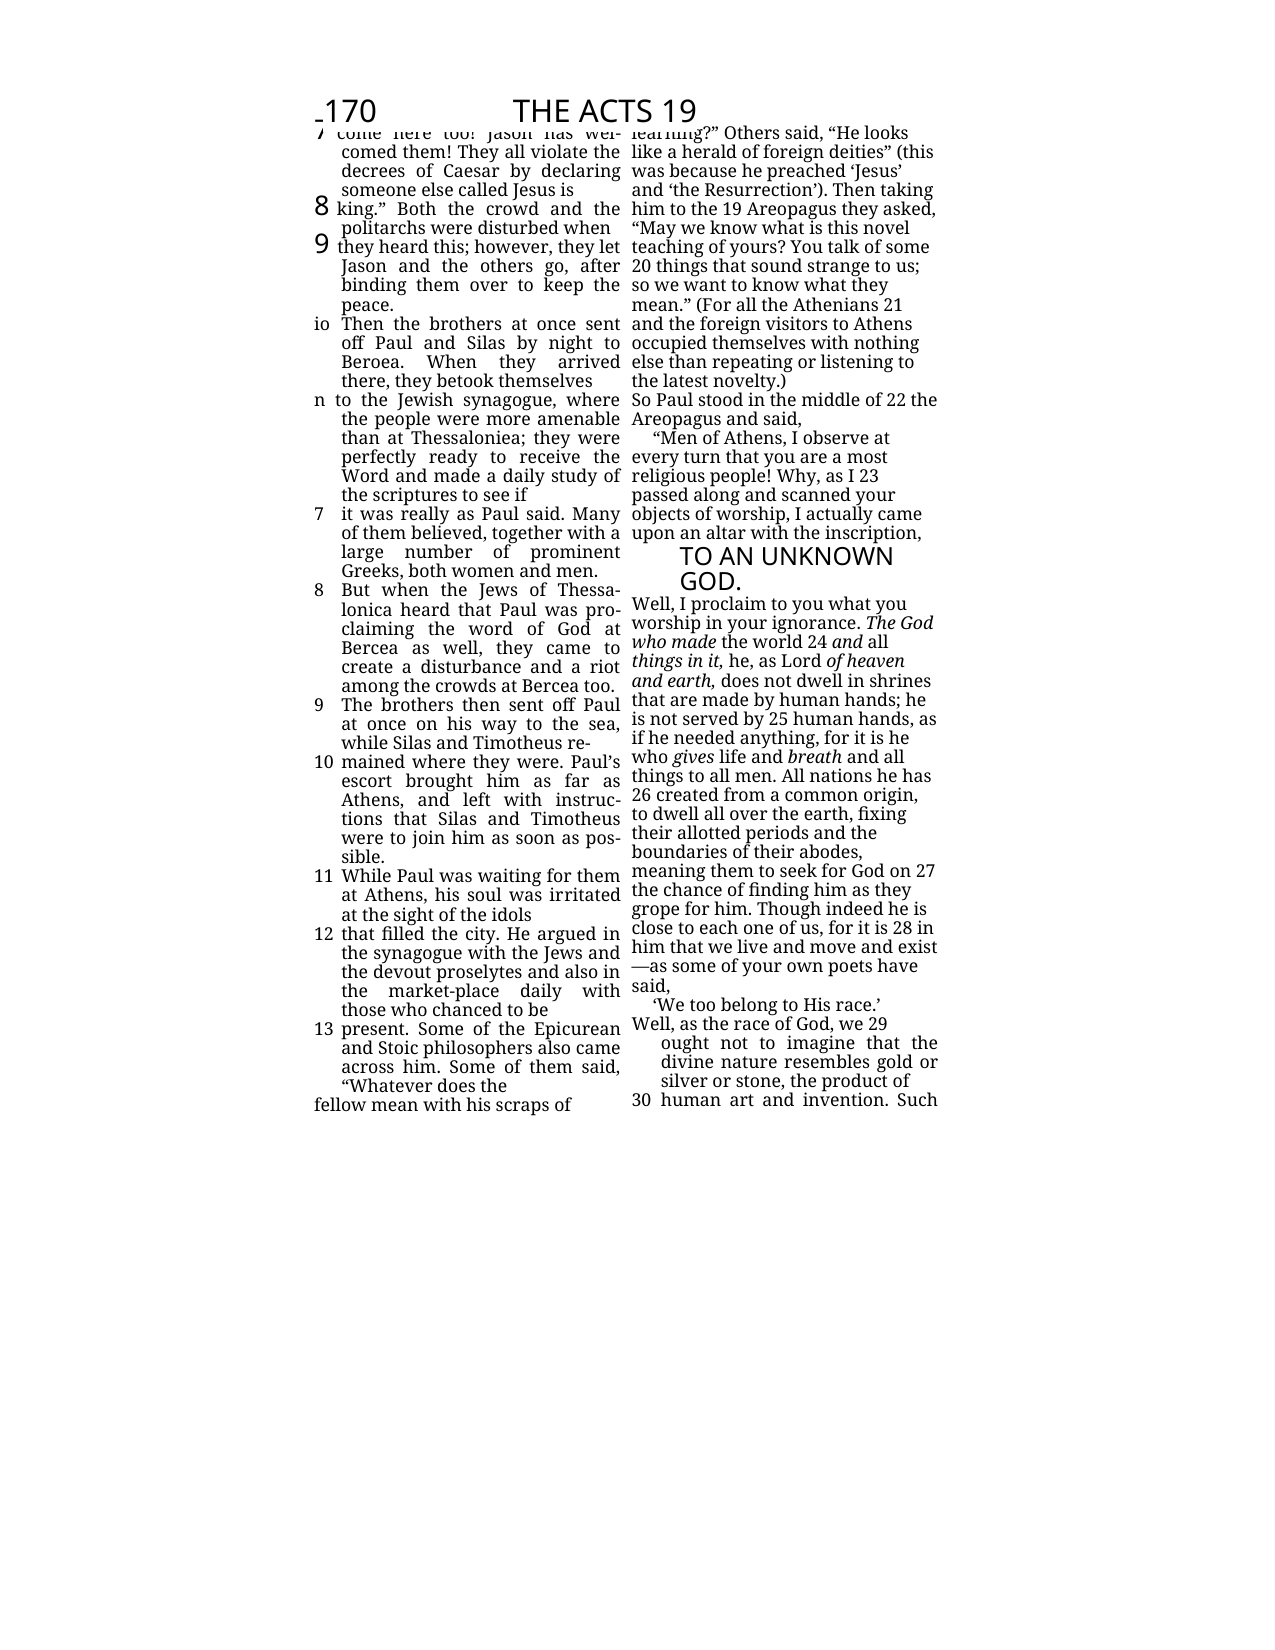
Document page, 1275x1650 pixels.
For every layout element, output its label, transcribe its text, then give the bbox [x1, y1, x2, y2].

list that filled the city. He argued in the synagogue with the Jews and the devout proselytes and also in the market-place daily with those who chanced to be [314, 925, 621, 1020]
list present. Some of the Epi­curean and Stoic philosophers also came across him. Some of them said, “Whatever does the [314, 1020, 621, 1096]
text TO AN UNKNOWN GOD. [679, 545, 938, 595]
list come here too! Jason has wel­comed them! They all violate the decrees of Caesar by declar­ing someone else called Jesus is [314, 124, 621, 200]
text io Then the brothers at once sent off Paul and Silas by night to Beroea. When they arrived there, they betook themselves [314, 315, 621, 391]
list The brothers then sent off Paul at once on his way to the sea, while Silas and Timotheus re- [314, 696, 621, 753]
text fellow mean with his scraps of [314, 1096, 621, 1115]
text learning?” Others said, “He looks like a herald of foreign deities” (this was because he preached ‘Jesus’ and ‘the Resur­rection’). Then taking him to the 19 Areopagus they asked, “May we know what is this novel teaching of yours? You talk of some 20 things that sound strange to us; so we want to know what they mean.” (For all the Athenians 21 and the foreign visitors to Athens occupied themselves with nothing else than repeating or listening to the latest novelty.) [631, 124, 938, 391]
text Well, as the race of God, we 29 [631, 1015, 938, 1034]
list mained where they were. Paul’s escort brought him as far as Athens, and left with instruc­tions that Silas and Timotheus were to join him as soon as pos­sible. [314, 753, 621, 868]
list While Paul was waiting for them at Athens, his soul was ir­ritated at the sight of the idols [314, 868, 621, 925]
text ought not to imagine that the divine nature resembles gold or silver or stone, the product of [661, 1034, 938, 1091]
list they heard this; however, they let Jason and the others go, after binding them over to keep the peace. [314, 238, 621, 315]
list king.” Both the crowd and the politarchs were disturbed when [314, 200, 621, 238]
text ‘We too belong to His race.’ [631, 996, 938, 1015]
text So Paul stood in the middle of 22 the Areopagus and said, [631, 391, 938, 429]
list it was really as Paul said. Many of them believed, together with a large number of prominent Greeks, both women and men. [314, 505, 621, 582]
list But when the Jews of Thessa- lonica heard that Paul was pro­claiming the word of God at Bercea as well, they came to create a disturbance and a riot among the crowds at Bercea too. [314, 582, 621, 696]
text “Men of Athens, I observe at every turn that you are a most religious people! Why, as I 23 passed along and scanned your objects of worship, I actually came upon an altar with the in­scription, [631, 429, 938, 543]
list human art and invention. Such [631, 1091, 938, 1110]
text n to the Jewish synagogue, where the people were more amenable than at Thessaloniea; they were perfectly ready to receive the Word and made a daily study of the scriptures to see if [314, 391, 621, 505]
text Well, I proclaim to you what you worship in your ignorance. The God who made the world 24 and all things in it, he, as Lord of heaven and earth, does not dwell in shrines that are made by hu­man hands; he is not served by 25 human hands, as if he needed anything, for it is he who gives life and breath and all things to all men. All nations he has 26 created from a common origin, to dwell all over the earth, fixing their allotted periods and the boundaries of their abodes, meaning them to seek for God on 27 the chance of finding him as they grope for him. Though indeed he is close to each one of us, for it is 28 in him that we live and move and exist—as some of your own poets have said, [631, 596, 938, 996]
